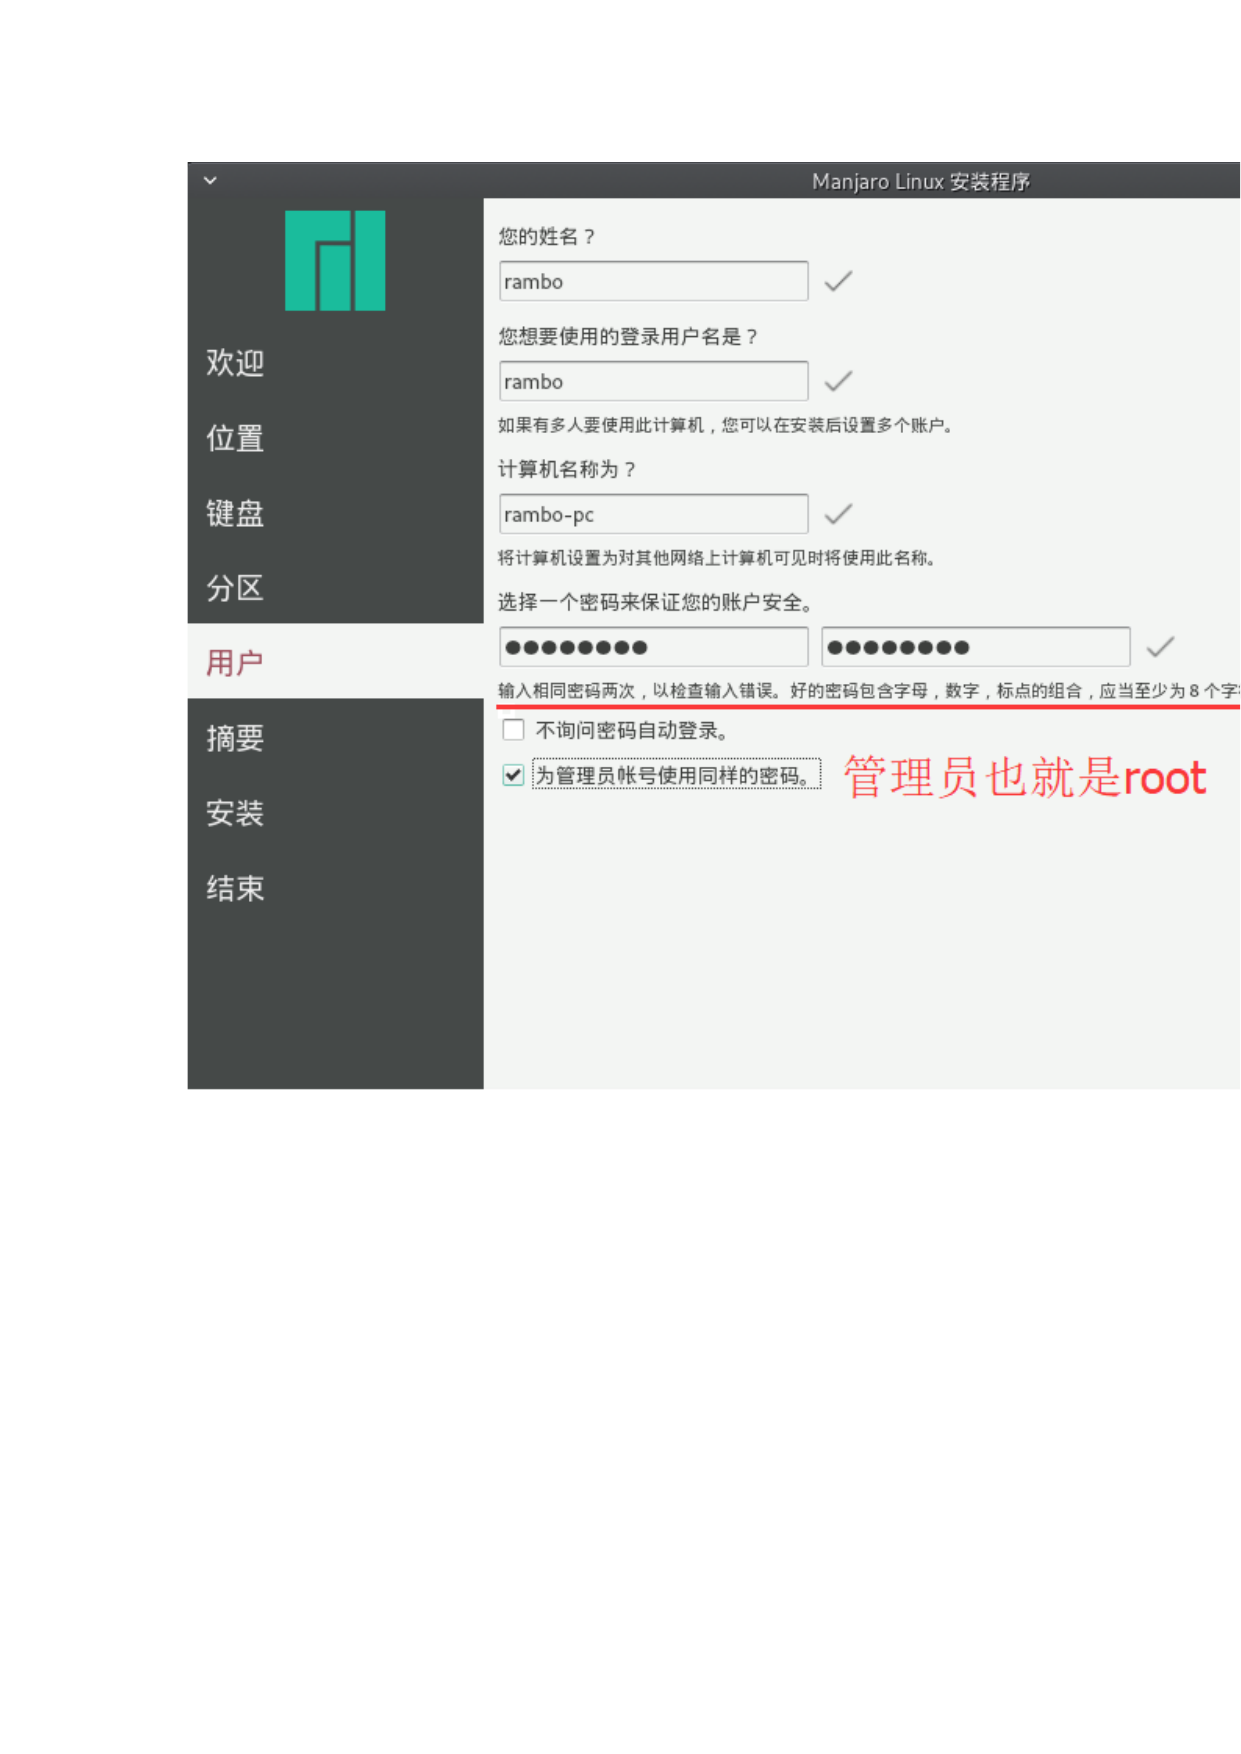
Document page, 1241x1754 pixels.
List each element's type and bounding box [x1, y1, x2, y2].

picture [187, 162, 1241, 1091]
